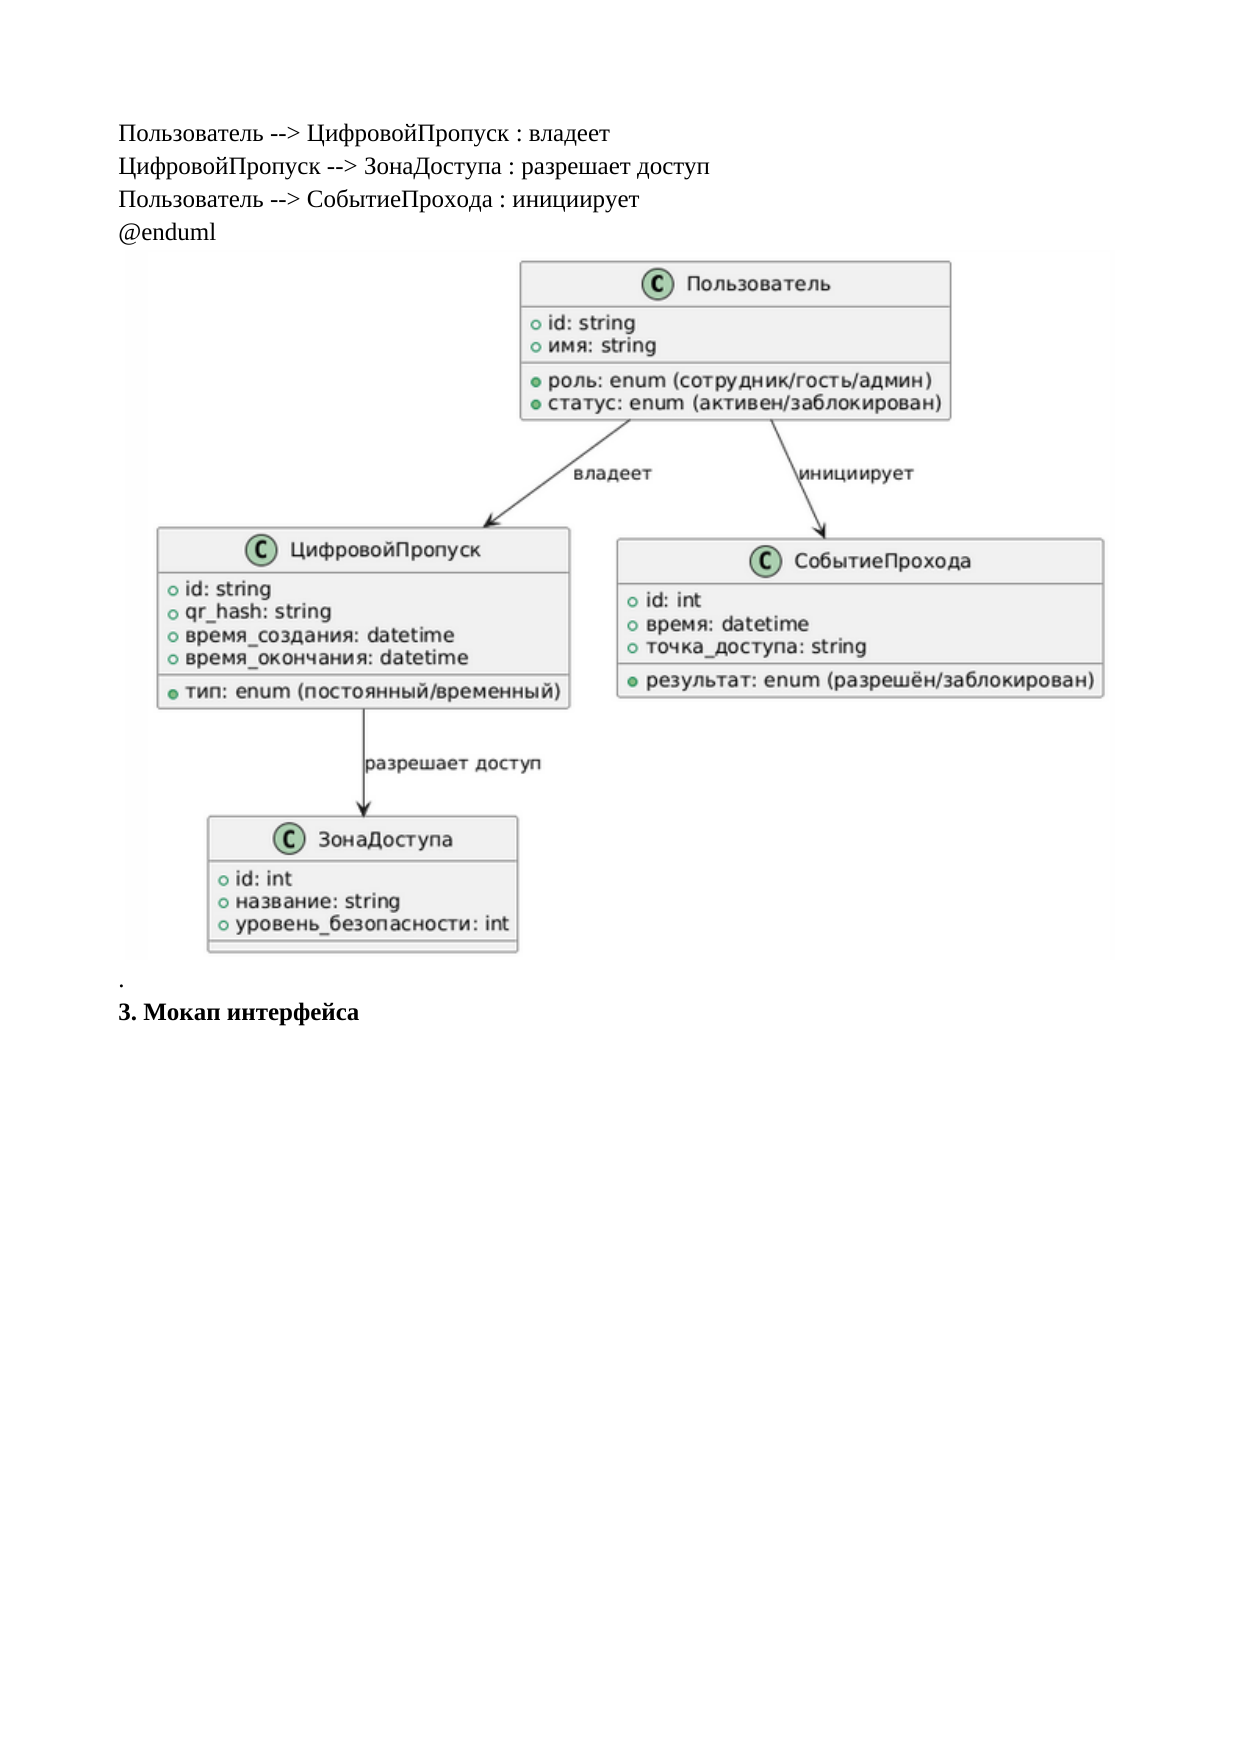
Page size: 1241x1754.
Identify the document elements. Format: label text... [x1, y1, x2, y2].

text ЦифровойПропуск --> ЗонаДоступа : разрешает доступ [118, 151, 1122, 180]
text . [118, 250, 1122, 993]
text Пользователь --> СобытиеПрохода : инициирует [118, 184, 1122, 213]
text @enduml [118, 217, 1122, 246]
text Пользователь --> ЦифровойПропуск : владеет [118, 118, 1122, 147]
text 3. Мокап интерфейса [118, 997, 1122, 1026]
picture [124, 250, 1116, 960]
